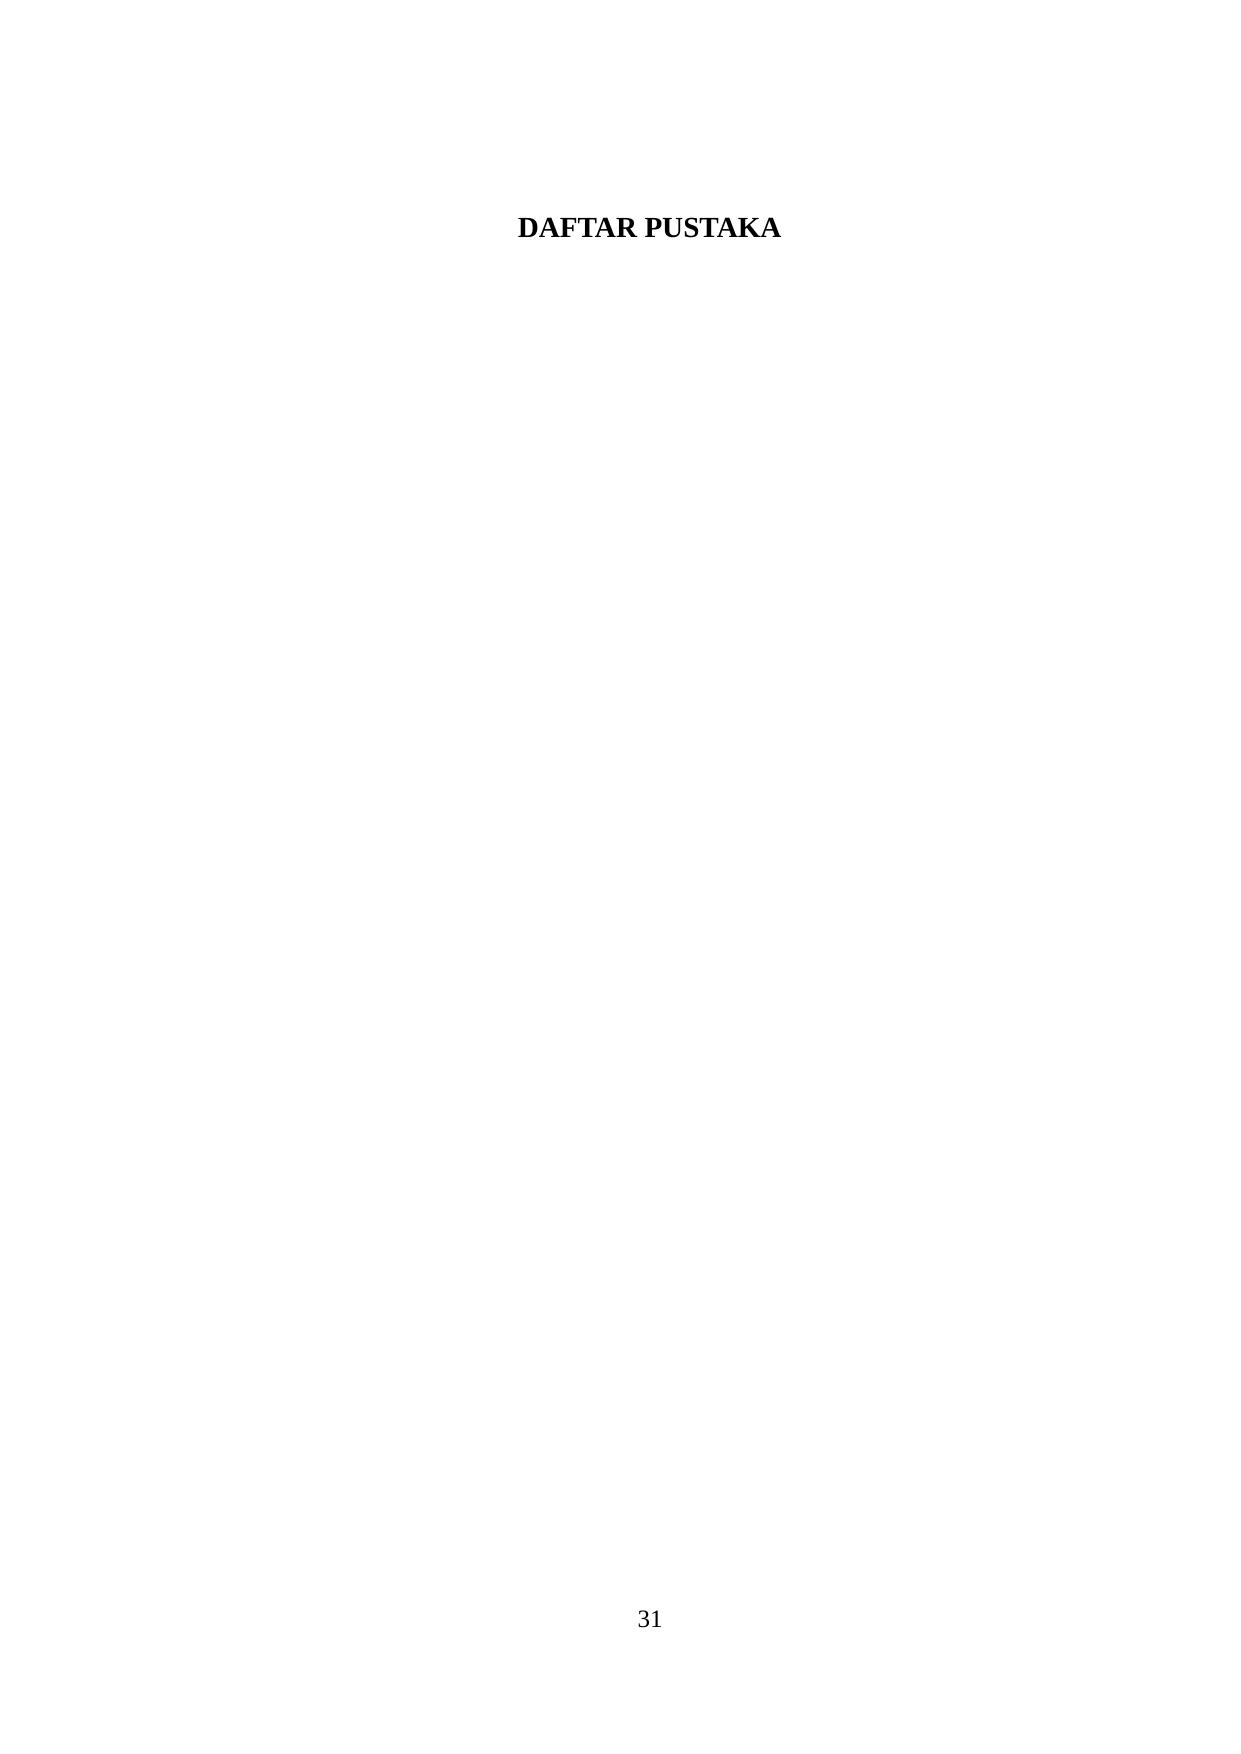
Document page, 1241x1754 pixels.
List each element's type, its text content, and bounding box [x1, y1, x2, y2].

subtitle DAFTAR PUSTAKA [236, 202, 1063, 246]
